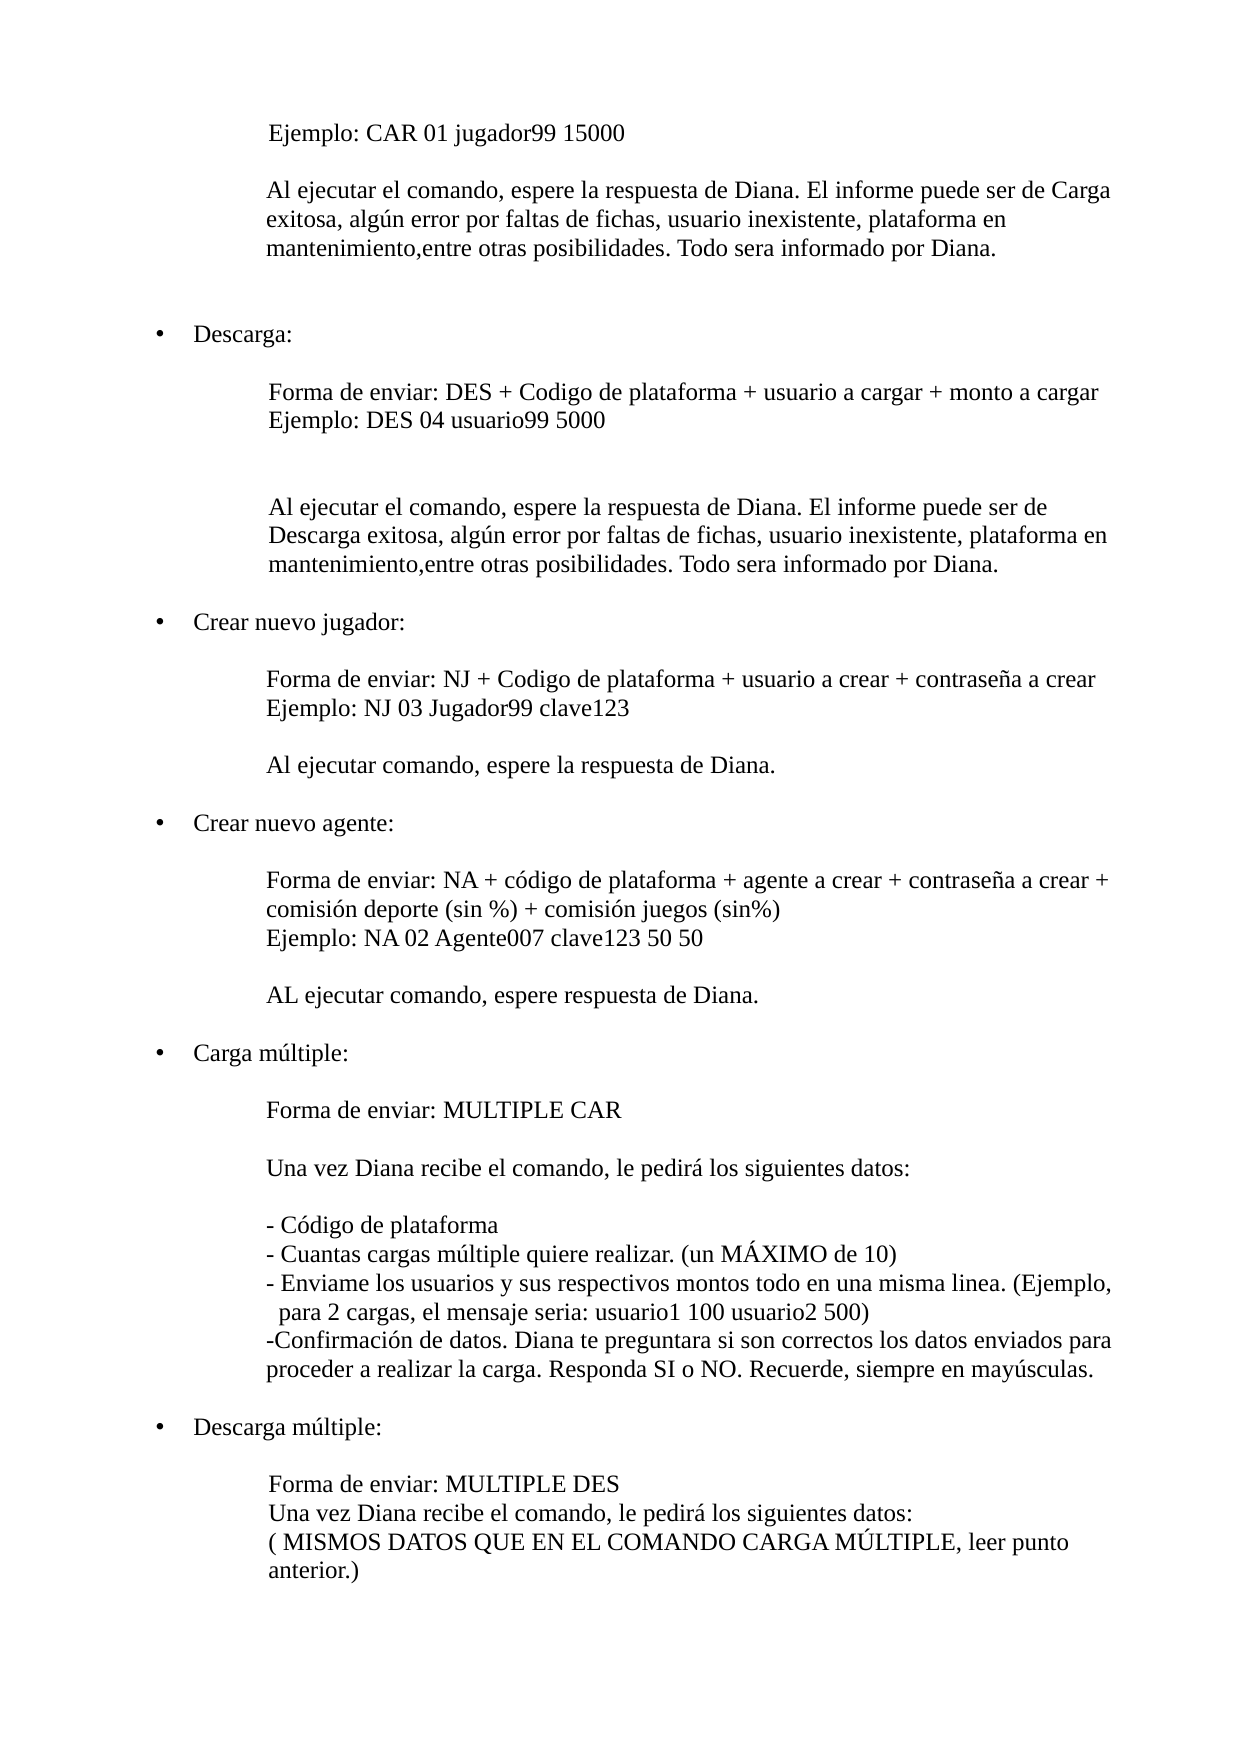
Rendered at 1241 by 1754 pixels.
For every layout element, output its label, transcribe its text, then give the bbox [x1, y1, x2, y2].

list ( MISMOS DATOS QUE EN EL COMANDO CARGA MÚLTIPLE, leer punto anterior.) [231, 1527, 1122, 1584]
text -Confirmación de datos. Diana te preguntara si son correctos los datos enviados para proceder a realizar la carga. Responda SI o NO. Recuerde, siempre en mayúsculas. [118, 1326, 1122, 1383]
list Crear nuevo jugador: [156, 607, 1122, 636]
list Forma de enviar: MULTIPLE DES [231, 1469, 1122, 1498]
text Ejemplo: NA 02 Agente007 clave123 50 50 [118, 923, 1122, 952]
text Al ejecutar el comando, espere la respuesta de Diana. El informe puede ser de Carga exitosa, algún error por faltas de fichas, usuario inexistente, plataforma en mantenimiento,entre otras posibilidades. Todo sera informado por Diana. [118, 176, 1122, 262]
list Ejemplo: CAR 01 jugador99 15000 [231, 118, 1122, 147]
list Descarga: [156, 319, 1122, 348]
text Una vez Diana recibe el comando, le pedirá los siguientes datos: [118, 1153, 1122, 1182]
text - Código de plataforma [118, 1211, 1122, 1239]
list Descarga múltiple: [156, 1412, 1122, 1441]
list Crear nuevo agente: [156, 808, 1122, 837]
text AL ejecutar comando, espere respuesta de Diana. [118, 981, 1122, 1009]
list Carga múltiple: [156, 1038, 1122, 1067]
text Forma de enviar: MULTIPLE CAR [118, 1096, 1122, 1124]
list Forma de enviar: DES + Codigo de plataforma + usuario a cargar + monto a cargar [231, 377, 1122, 406]
list Una vez Diana recibe el comando, le pedirá los siguientes datos: [231, 1498, 1122, 1527]
text Forma de enviar: NA + código de plataforma + agente a crear + contraseña a crear + comisión deporte (sin %) + comisión juegos (sin%) [118, 866, 1122, 923]
list Ejemplo: DES 04 usuario99 5000 [231, 406, 1122, 434]
text - Enviame los usuarios y sus respectivos montos todo en una misma linea. (Ejemplo, para 2 cargas, el mensaje seria: usuario1 100 usuario2 500) [118, 1268, 1122, 1326]
text Al ejecutar comando, espere la respuesta de Diana. [118, 751, 1122, 779]
list Al ejecutar el comando, espere la respuesta de Diana. El informe puede ser de Descarga exitosa, algún error por faltas de fichas, usuario inexistente, plataforma en mantenimiento,entre otras posibilidades. Todo sera informado por Diana. [231, 492, 1122, 578]
text - Cuantas cargas múltiple quiere realizar. (un MÁXIMO de 10) [118, 1239, 1122, 1268]
text Forma de enviar: NJ + Codigo de plataforma + usuario a crear + contraseña a crear Ejemplo: NJ 03 Jugador99 clave123 [118, 664, 1122, 722]
